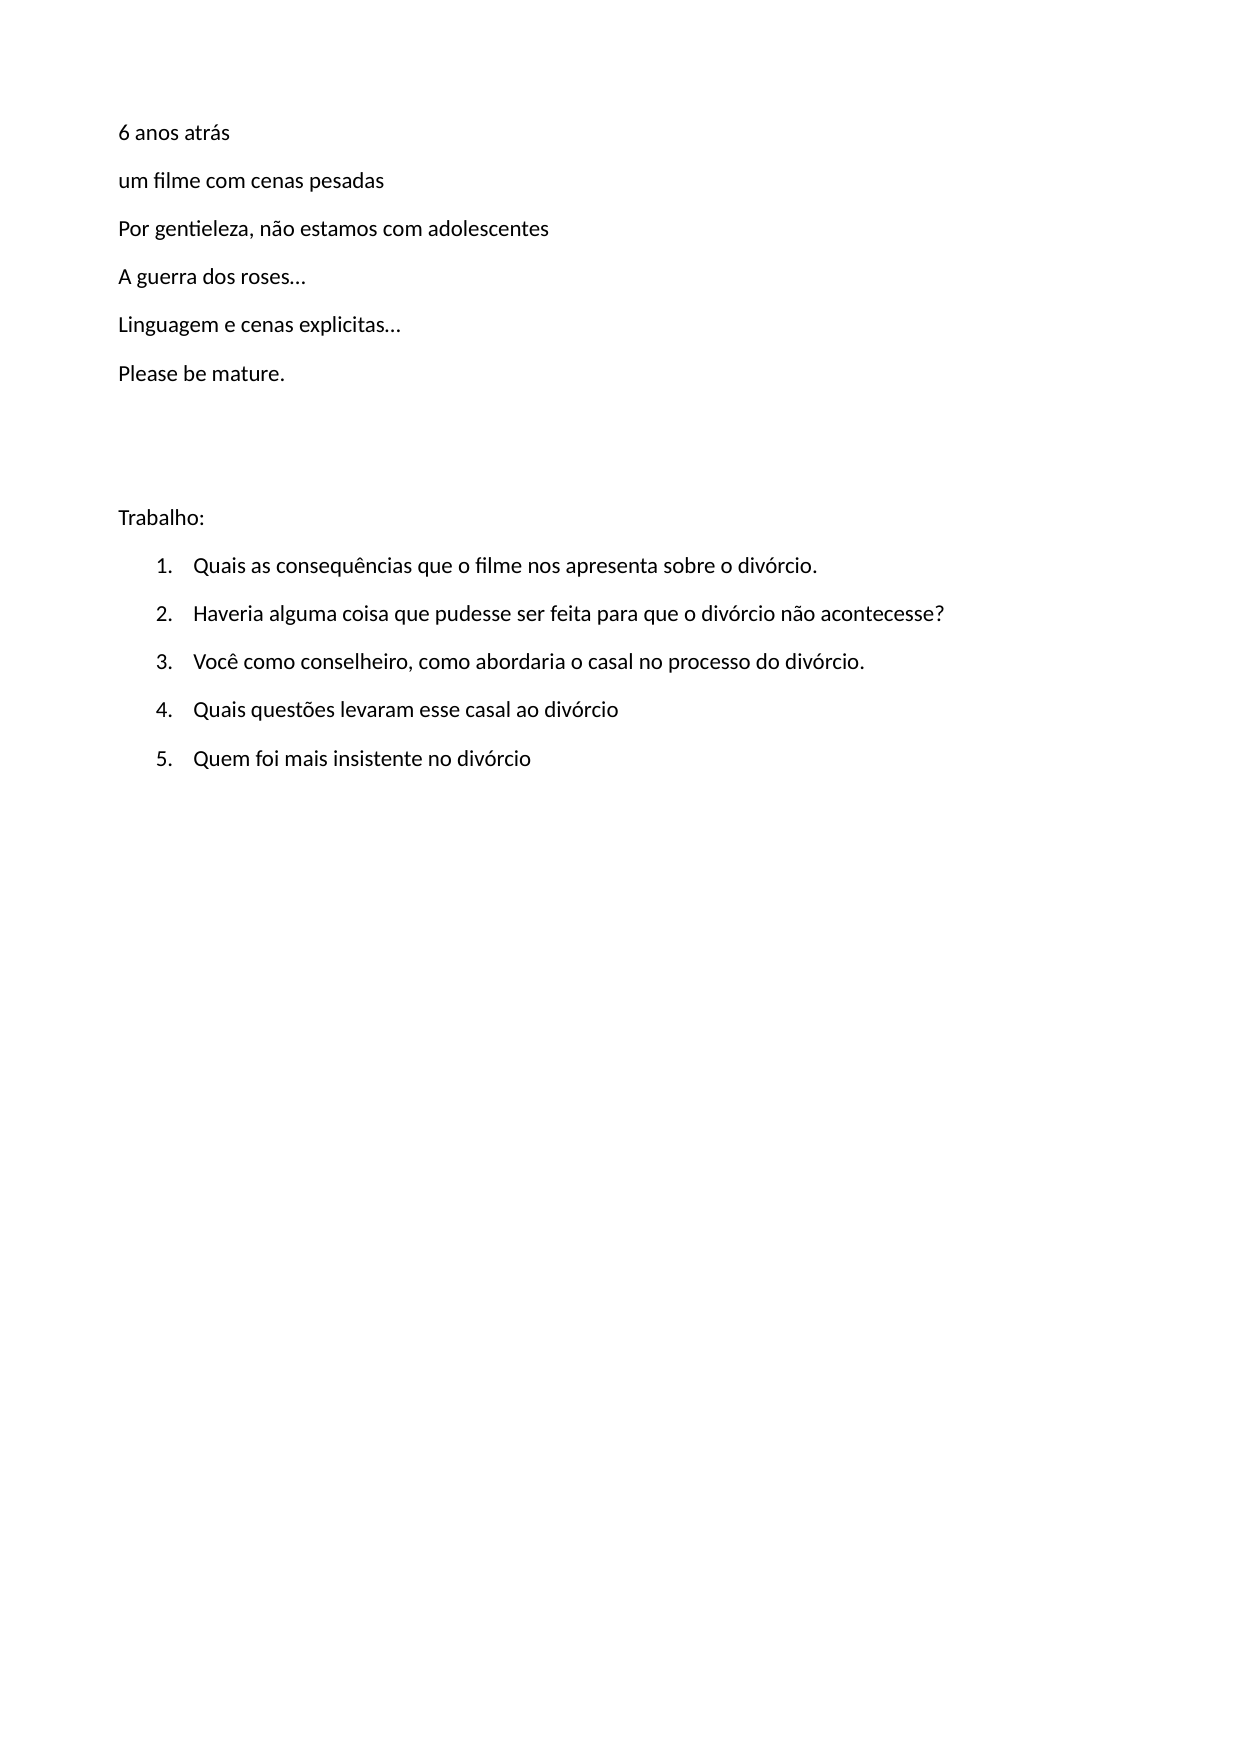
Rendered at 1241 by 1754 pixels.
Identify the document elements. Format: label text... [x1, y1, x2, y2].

text A guerra dos roses… [118, 262, 1122, 291]
list Haveria alguma coisa que pudesse ser feita para que o divórcio não acontecesse? [156, 599, 1122, 627]
list Quem foi mais insistente no divórcio [156, 744, 1122, 772]
list Quais as consequências que o filme nos apresenta sobre o divórcio. [156, 551, 1122, 579]
text 6 anos atrás [118, 118, 1122, 146]
text Trabalho: [118, 503, 1122, 531]
list Você como conselheiro, como abordaria o casal no processo do divórcio. [156, 647, 1122, 676]
text um filme com cenas pesadas [118, 166, 1122, 194]
text Linguagem e cenas explicitas… [118, 311, 1122, 339]
text Por gentieleza, não estamos com adolescentes [118, 214, 1122, 242]
text Please be mature. [118, 359, 1122, 387]
list Quais questões levaram esse casal ao divórcio [156, 696, 1122, 724]
